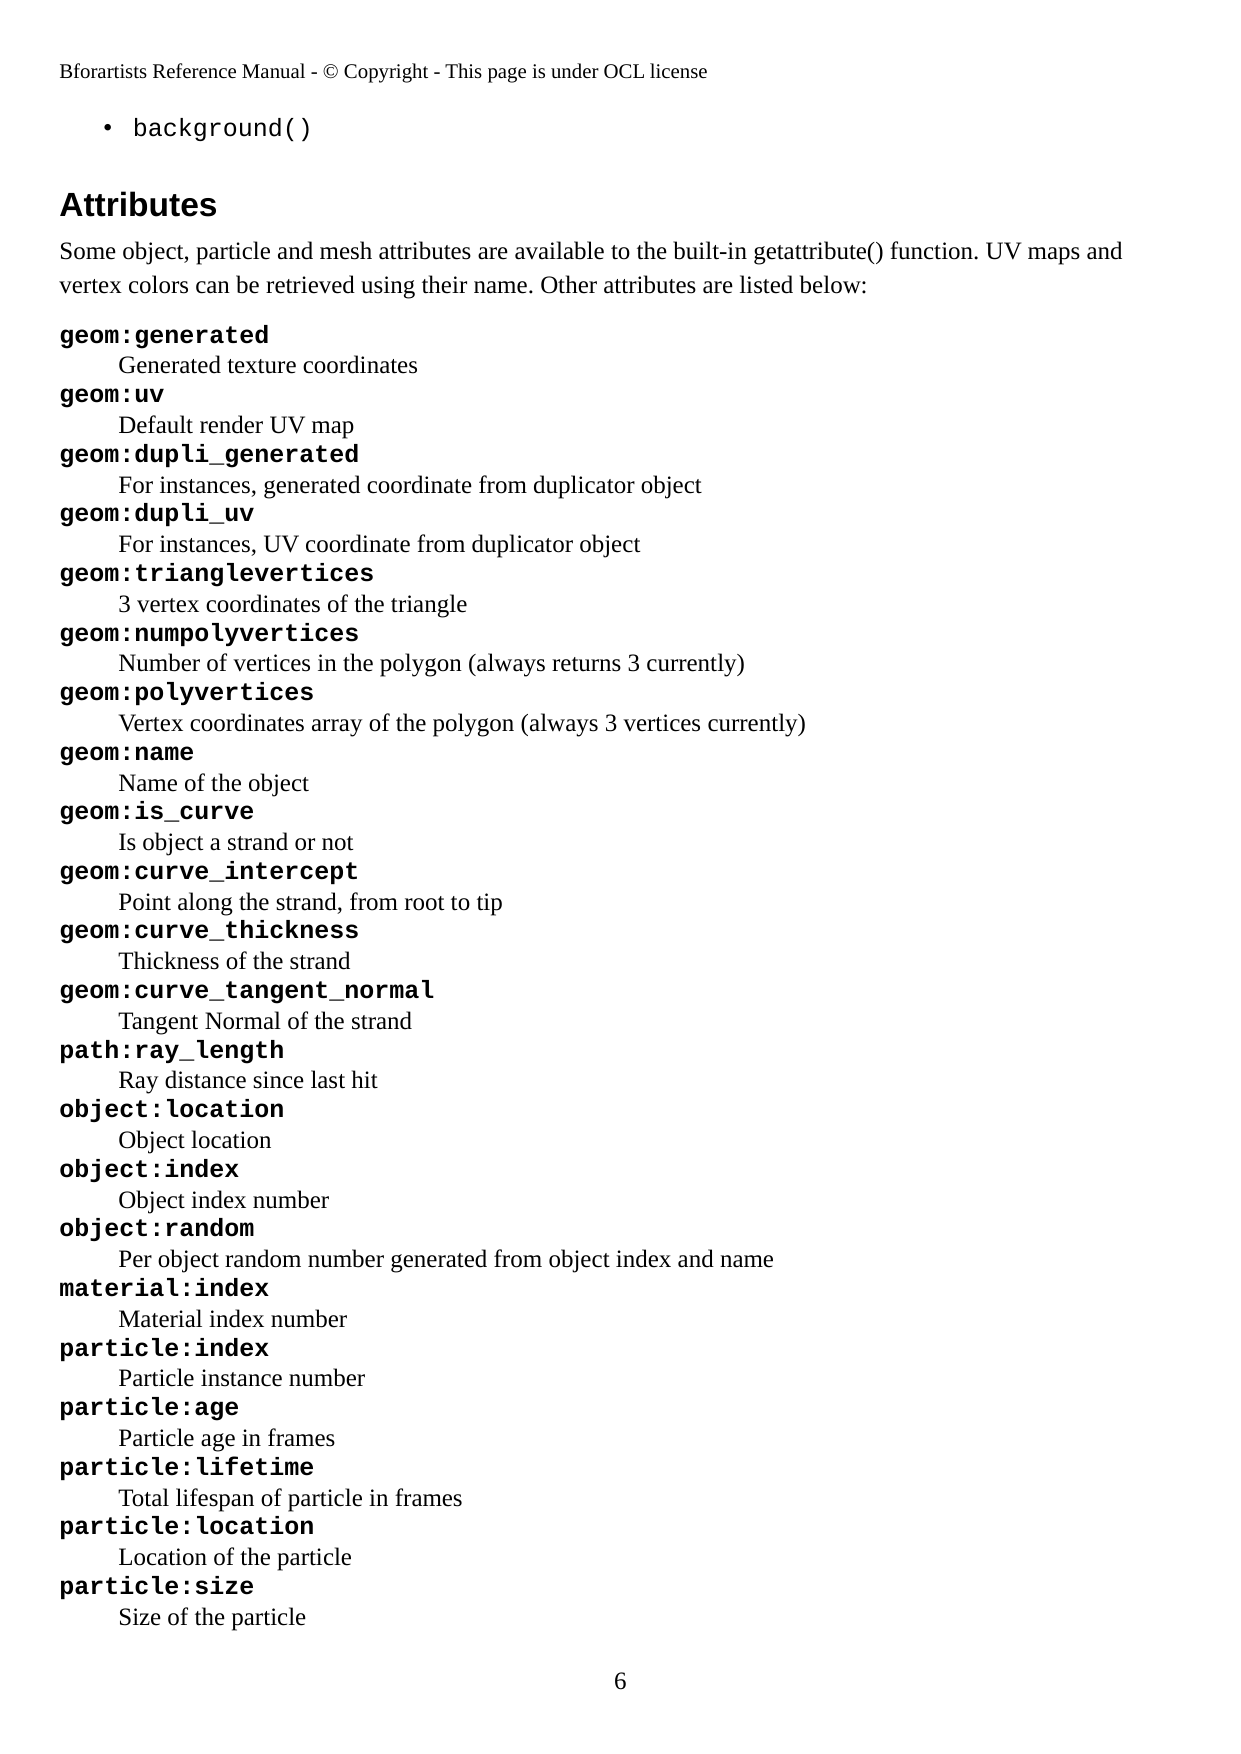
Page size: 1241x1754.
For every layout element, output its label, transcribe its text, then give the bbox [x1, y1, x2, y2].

list Material index number [118, 1304, 1181, 1333]
subtitle geom:generated [59, 320, 1181, 351]
list Particle age in frames [118, 1423, 1181, 1452]
subtitle Attributes [59, 185, 1181, 224]
subtitle path:ray_length [59, 1035, 1181, 1066]
list Tangent Normal of the strand [118, 1006, 1181, 1035]
list Default render UV map [118, 410, 1181, 439]
subtitle geom:polyvertices [59, 677, 1181, 708]
list Object location [118, 1125, 1181, 1154]
list Particle instance number [118, 1363, 1181, 1392]
list Number of vertices in the polygon (always returns 3 currently) [118, 648, 1181, 677]
list For instances, UV coordinate from duplicator object [118, 529, 1181, 558]
list Size of the particle [118, 1602, 1181, 1631]
subtitle particle:age [59, 1392, 1181, 1423]
subtitle geom:trianglevertices [59, 558, 1181, 589]
subtitle geom:is_curve [59, 796, 1181, 827]
subtitle geom:numpolyvertices [59, 618, 1181, 648]
subtitle geom:uv [59, 379, 1181, 410]
list Total lifespan of particle in frames [118, 1483, 1181, 1511]
list Thickness of the strand [118, 946, 1181, 975]
list Per object random number generated from object index and name [118, 1244, 1181, 1273]
list 3 vertex coordinates of the triangle [118, 589, 1181, 618]
list Is object a strand or not [118, 827, 1181, 856]
list Object index number [118, 1185, 1181, 1213]
subtitle object:index [59, 1154, 1181, 1185]
subtitle geom:curve_tangent_normal [59, 975, 1181, 1006]
list Location of the particle [118, 1542, 1181, 1571]
subtitle particle:index [59, 1333, 1181, 1363]
list For instances, generated coordinate from duplicator object [118, 470, 1181, 498]
subtitle object:location [59, 1094, 1181, 1125]
list Name of the object [118, 768, 1181, 796]
list background() [103, 113, 1181, 143]
list Point along the strand, from root to tip [118, 887, 1181, 916]
subtitle object:random [59, 1213, 1181, 1244]
subtitle geom:curve_thickness [59, 916, 1181, 946]
subtitle particle:size [59, 1571, 1181, 1602]
subtitle particle:lifetime [59, 1452, 1181, 1483]
text Some object, particle and mesh attributes are available to the built-in getattribute() function. UV maps and vertex colors can be retrieved using their name. Other attributes are listed below: [59, 236, 1181, 299]
subtitle geom:name [59, 737, 1181, 768]
subtitle material:index [59, 1273, 1181, 1304]
list Generated texture coordinates [118, 351, 1181, 379]
list Vertex coordinates array of the polygon (always 3 vertices currently) [118, 708, 1181, 737]
subtitle geom:dupli_uv [59, 498, 1181, 529]
subtitle geom:curve_intercept [59, 856, 1181, 887]
subtitle particle:location [59, 1511, 1181, 1542]
list Ray distance since last hit [118, 1066, 1181, 1094]
subtitle geom:dupli_generated [59, 439, 1181, 470]
